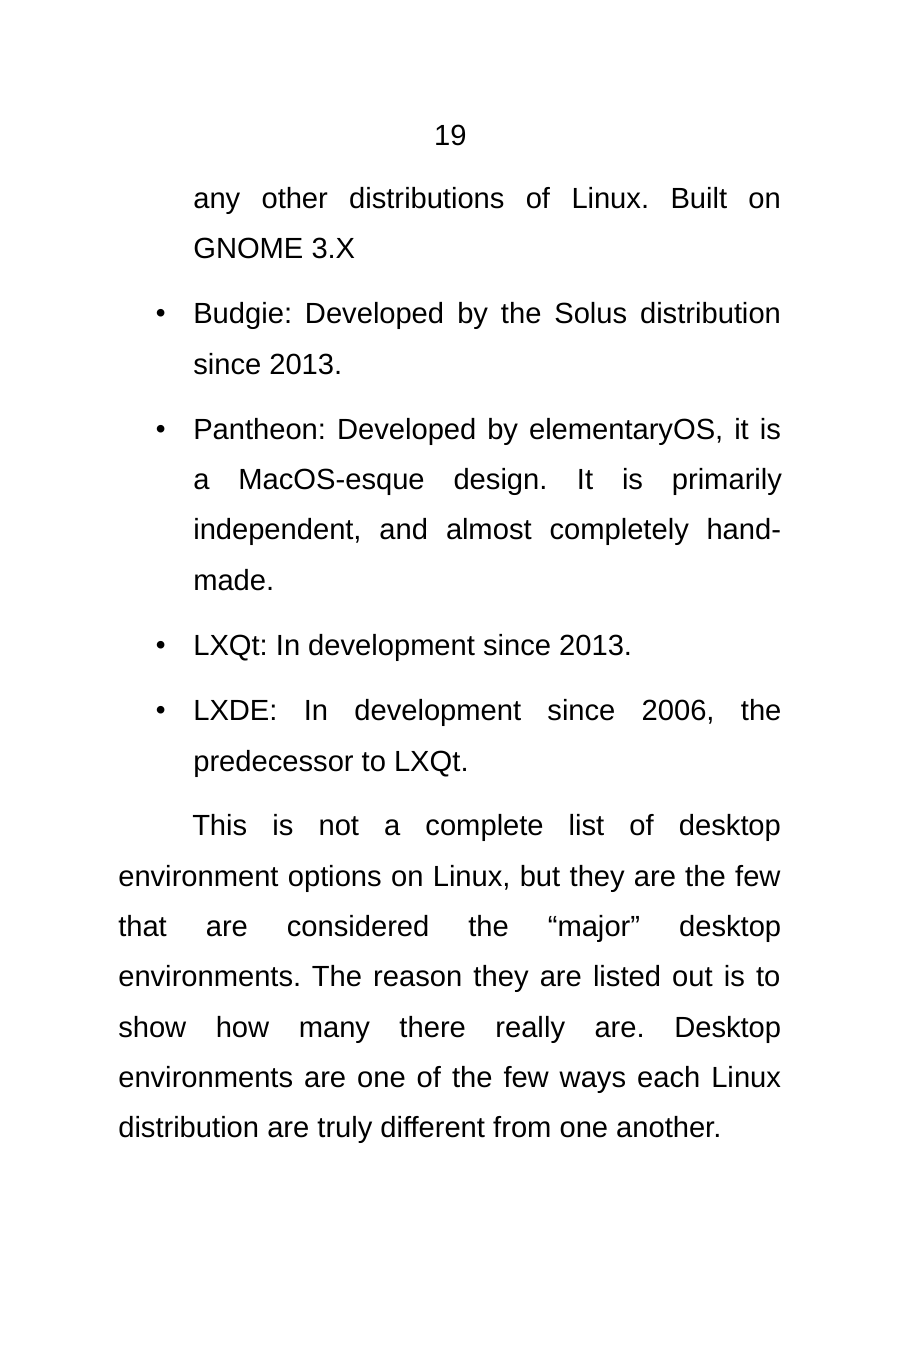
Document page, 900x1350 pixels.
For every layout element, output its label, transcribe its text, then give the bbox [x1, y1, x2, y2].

text This is not a complete list of desktop environment options on Linux, but they are the few that are considered the “major” desktop environments. The reason they are listed out is to show how many there really are. Desktop environments are one of the few ways each Linux distribution are truly different from one another. [118, 808, 782, 1144]
list LXDE: In development since 2006, the predecessor to LXQt. [156, 693, 782, 777]
list any other distributions of Linux. Built on GNOME 3.X [156, 181, 782, 265]
list Pantheon: Developed by elementaryOS, it is a MacOS-esque design. It is primarily independent, and almost completely hand-made. [156, 412, 782, 596]
list LXQt: In development since 2013. [156, 628, 782, 662]
list Budgie: Developed by the Solus distribution since 2013. [156, 296, 782, 380]
